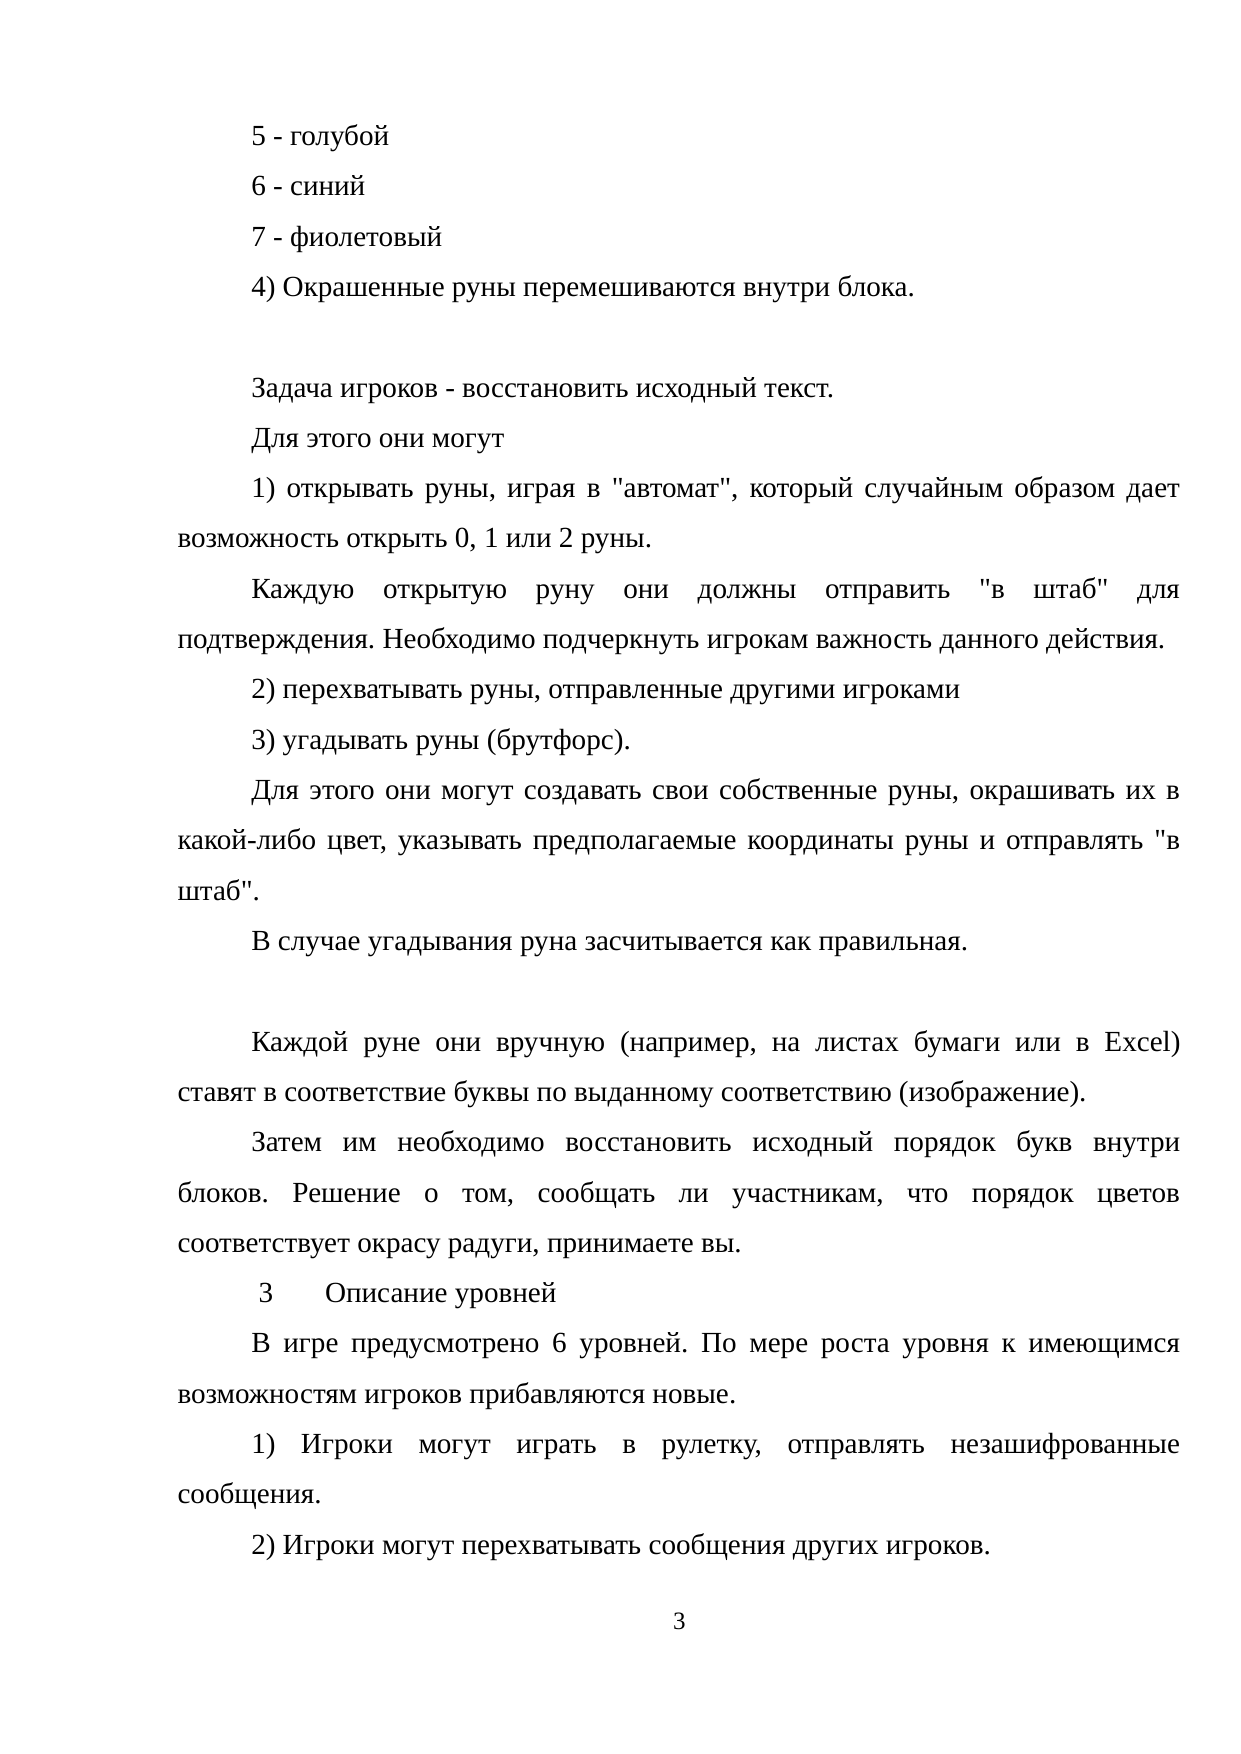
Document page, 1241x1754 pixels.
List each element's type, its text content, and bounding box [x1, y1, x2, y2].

text В игре предусмотрено 6 уровней. По мере роста уровня к имеющимся возможностям игроков прибавляются новые. [177, 1326, 1181, 1409]
text Затем им необходимо восстановить исходный порядок букв внутри блоков. Решение о том, сообщать ли участникам, что порядок цветов соответствует окрасу радуги, принимаете вы. [177, 1124, 1181, 1258]
text 1) Игроки могут играть в рулетку, отправлять незашифрованные сообщения. [177, 1426, 1181, 1510]
text В случае угадывания руна засчитывается как правильная. [177, 923, 1181, 957]
text Для этого они могут [177, 420, 1181, 453]
list Описание уровней [177, 1275, 1181, 1309]
text Каждую открытую руну они должны отправить "в штаб" для подтверждения. Необходимо подчеркнуть игрокам важность данного действия. [177, 571, 1181, 655]
text 3) угадывать руны (брутфорс). [177, 722, 1181, 755]
text 2) перехватывать руны, отправленные другими игроками [177, 672, 1181, 705]
text Для этого они могут создавать свои собственные руны, окрашивать их в какой-либо цвет, указывать предполагаемые координаты руны и отправлять "в штаб". [177, 772, 1181, 906]
text 6 - синий [177, 168, 1181, 202]
text Каждой руне они вручную (например, на листах бумаги или в Excel) ставят в соответствие буквы по выданному соответствию (изображение). [177, 1024, 1181, 1108]
text 1) открывать руны, играя в "автомат", который случайным образом дает возможность открыть 0, 1 или 2 руны. [177, 470, 1181, 554]
text 2) Игроки могут перехватывать сообщения других игроков. [177, 1527, 1181, 1560]
text Задача игроков - восстановить исходный текст. [177, 370, 1181, 403]
text 4) Окрашенные руны перемешиваются внутри блока. [177, 269, 1181, 303]
text 5 - голубой [177, 118, 1181, 152]
text 7 - фиолетовый [177, 219, 1181, 252]
